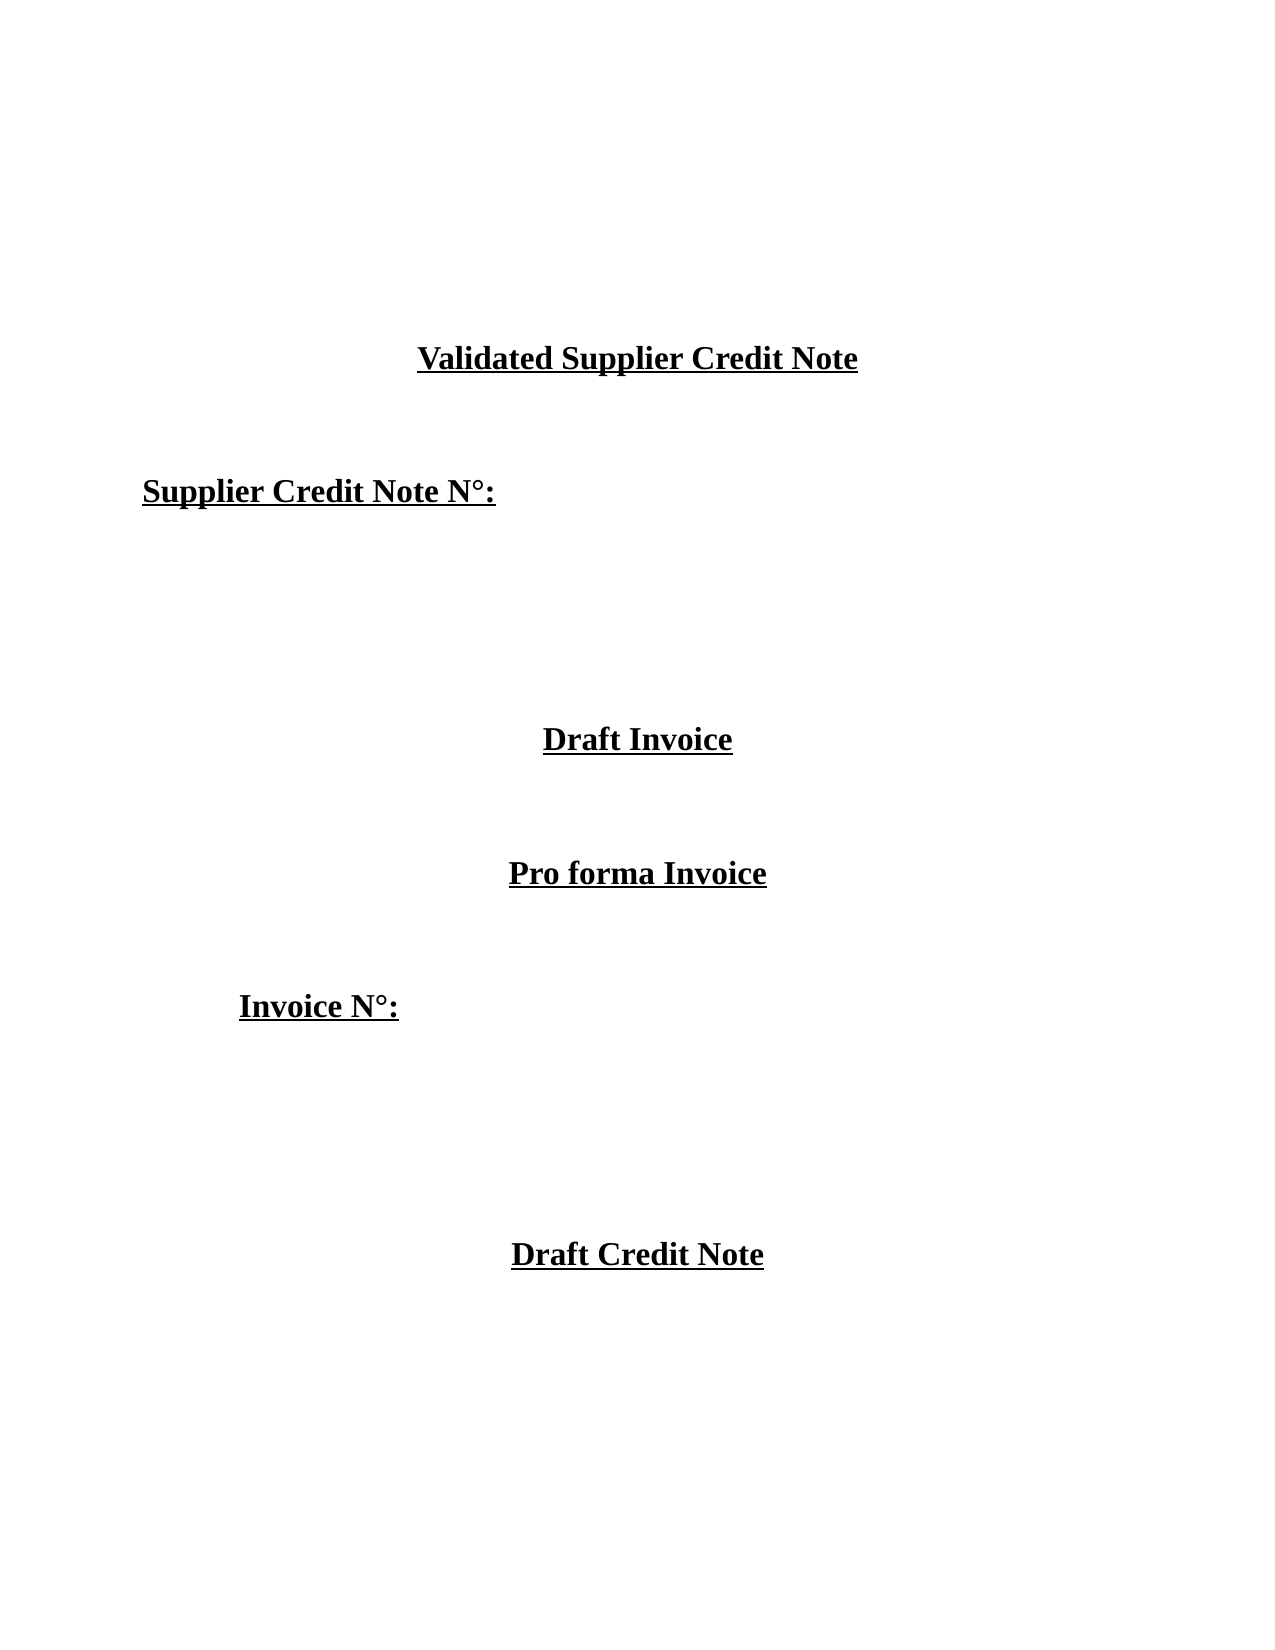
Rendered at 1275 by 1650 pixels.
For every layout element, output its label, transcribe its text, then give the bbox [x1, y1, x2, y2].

subtitle Invoice N°:<invoice.number and ' ' + invoice.number or ''> [118, 986, 1157, 1024]
text <otherwise test=""> [118, 417, 1157, 446]
text <choose test=""> [118, 1152, 1157, 1181]
text <choose test=""> [118, 637, 1157, 666]
subtitle Draft Credit Note [118, 1234, 1157, 1273]
subtitle Pro forma Invoice [118, 853, 1157, 891]
text </choose> [118, 1066, 1157, 1094]
text <when test="invoice.state == 'draft'"> [118, 1181, 1157, 1209]
text <otherwise test=""> [118, 932, 1157, 961]
text <when test="invoice.state == 'validated'"> [118, 799, 1157, 828]
text </when> [118, 1285, 1157, 1314]
text </when> [118, 770, 1157, 799]
text </otherwise> [118, 522, 1157, 551]
subtitle Supplier Credit Note N°:<invoice.number and ' ' + invoice.number or ''> [118, 471, 1157, 509]
subtitle Draft Invoice [118, 719, 1157, 758]
text </when> [118, 389, 1157, 417]
text <when test="invoice.state == 'validated'"> [118, 284, 1157, 313]
text <when test="invoice.state == 'validated'"> [118, 1314, 1157, 1343]
text </if> [118, 579, 1157, 608]
text </when> [118, 904, 1157, 932]
subtitle Validated Supplier Credit Note [118, 338, 1157, 376]
text </choose> [118, 551, 1157, 579]
text </if> [118, 1094, 1157, 1123]
text <if test="invoice.type == 'out_credit_note'"> [118, 1123, 1157, 1152]
text <if test="invoice.type == 'out_invoice'"> [118, 608, 1157, 637]
text <when test="invoice.state == 'draft'"> [118, 666, 1157, 694]
text </otherwise> [118, 1037, 1157, 1066]
